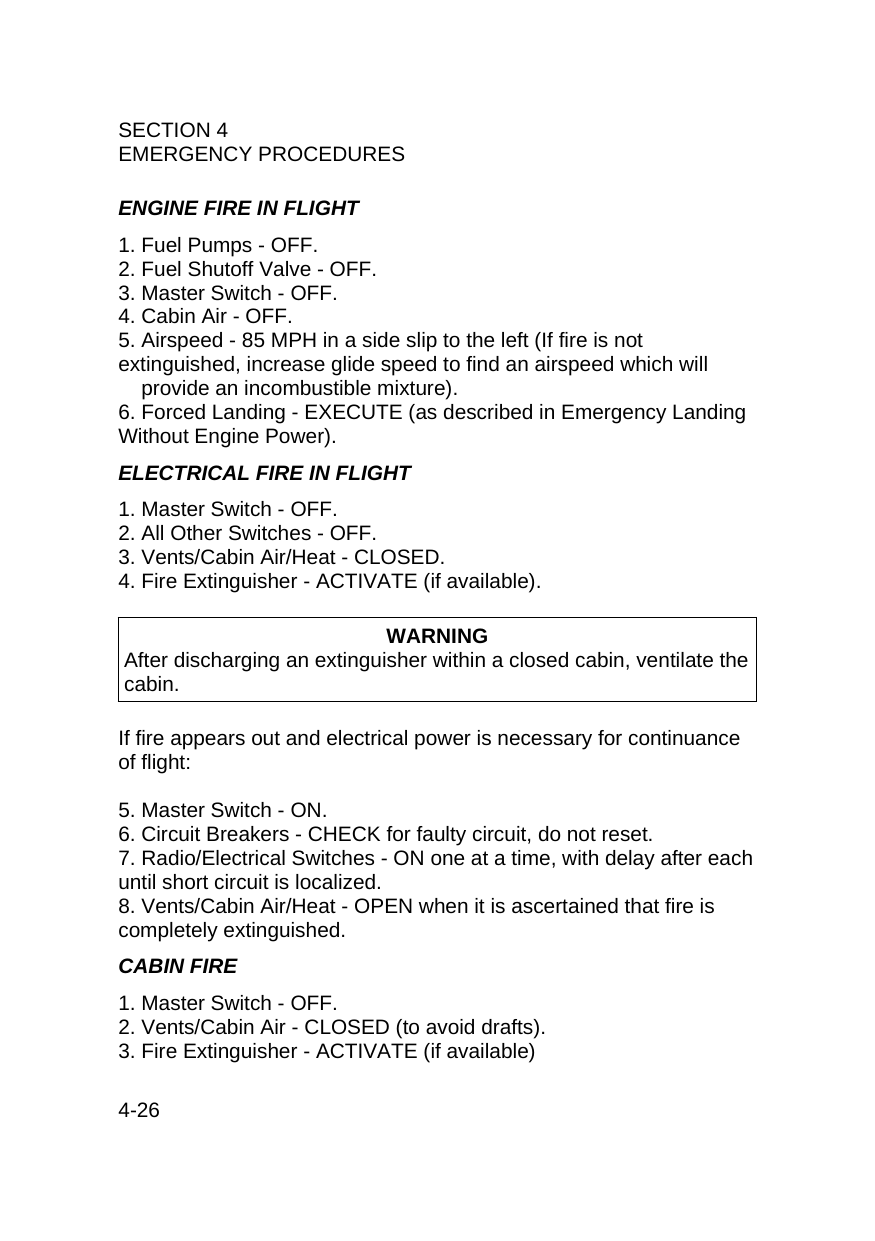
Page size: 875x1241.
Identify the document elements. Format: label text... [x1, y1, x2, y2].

subtitle ELECTRICAL FIRE IN FLIGHT [118, 461, 756, 484]
text 1. Master Switch - OFF. [118, 497, 756, 521]
text 6. Forced Landing - EXECUTE (as described in Emergency Landing Without Engine Power). [118, 400, 756, 448]
text provide an incombustible mixture). [118, 376, 756, 400]
text 7. Radio/Electrical Switches - ON one at a time, with delay after each until short circuit is localized. [118, 846, 756, 894]
table_header WARNING After discharging an extinguisher within a closed cabin, ventilate the cabin. [119, 618, 756, 701]
text 4. Fire Extinguisher - ACTIVATE (if available). [118, 569, 756, 593]
text 3. Vents/Cabin Air/Heat - CLOSED. [118, 545, 756, 569]
text 5. Airspeed - 85 MPH in a side slip to the left (If fire is not extinguished, increase glide speed to find an airspeed which will [118, 328, 756, 376]
text 2. Fuel Shutoff Valve - OFF. [118, 256, 756, 280]
text 8. Vents/Cabin Air/Heat - OPEN when it is ascertained that fire is completely extinguished. [118, 894, 756, 942]
text 6. Circuit Breakers - CHECK for faulty circuit, do not reset. [118, 822, 756, 846]
text 4. Cabin Air - OFF. [118, 304, 756, 328]
text 3. Fire Extinguisher - ACTIVATE (if available) [118, 1039, 756, 1063]
subtitle CABIN FIRE [118, 954, 756, 978]
text If fire appears out and electrical power is necessary for continuance of flight: [118, 726, 756, 774]
text 1. Fuel Pumps - OFF. [118, 232, 756, 256]
text 3. Master Switch - OFF. [118, 280, 756, 304]
text 2. Vents/Cabin Air - CLOSED (to avoid drafts). [118, 1015, 756, 1039]
text 1. Master Switch - OFF. [118, 991, 756, 1015]
text 5. Master Switch - ON. [118, 798, 756, 822]
text 2. All Other Switches - OFF. [118, 521, 756, 545]
subtitle ENGINE FIRE IN FLIGHT [118, 196, 756, 220]
